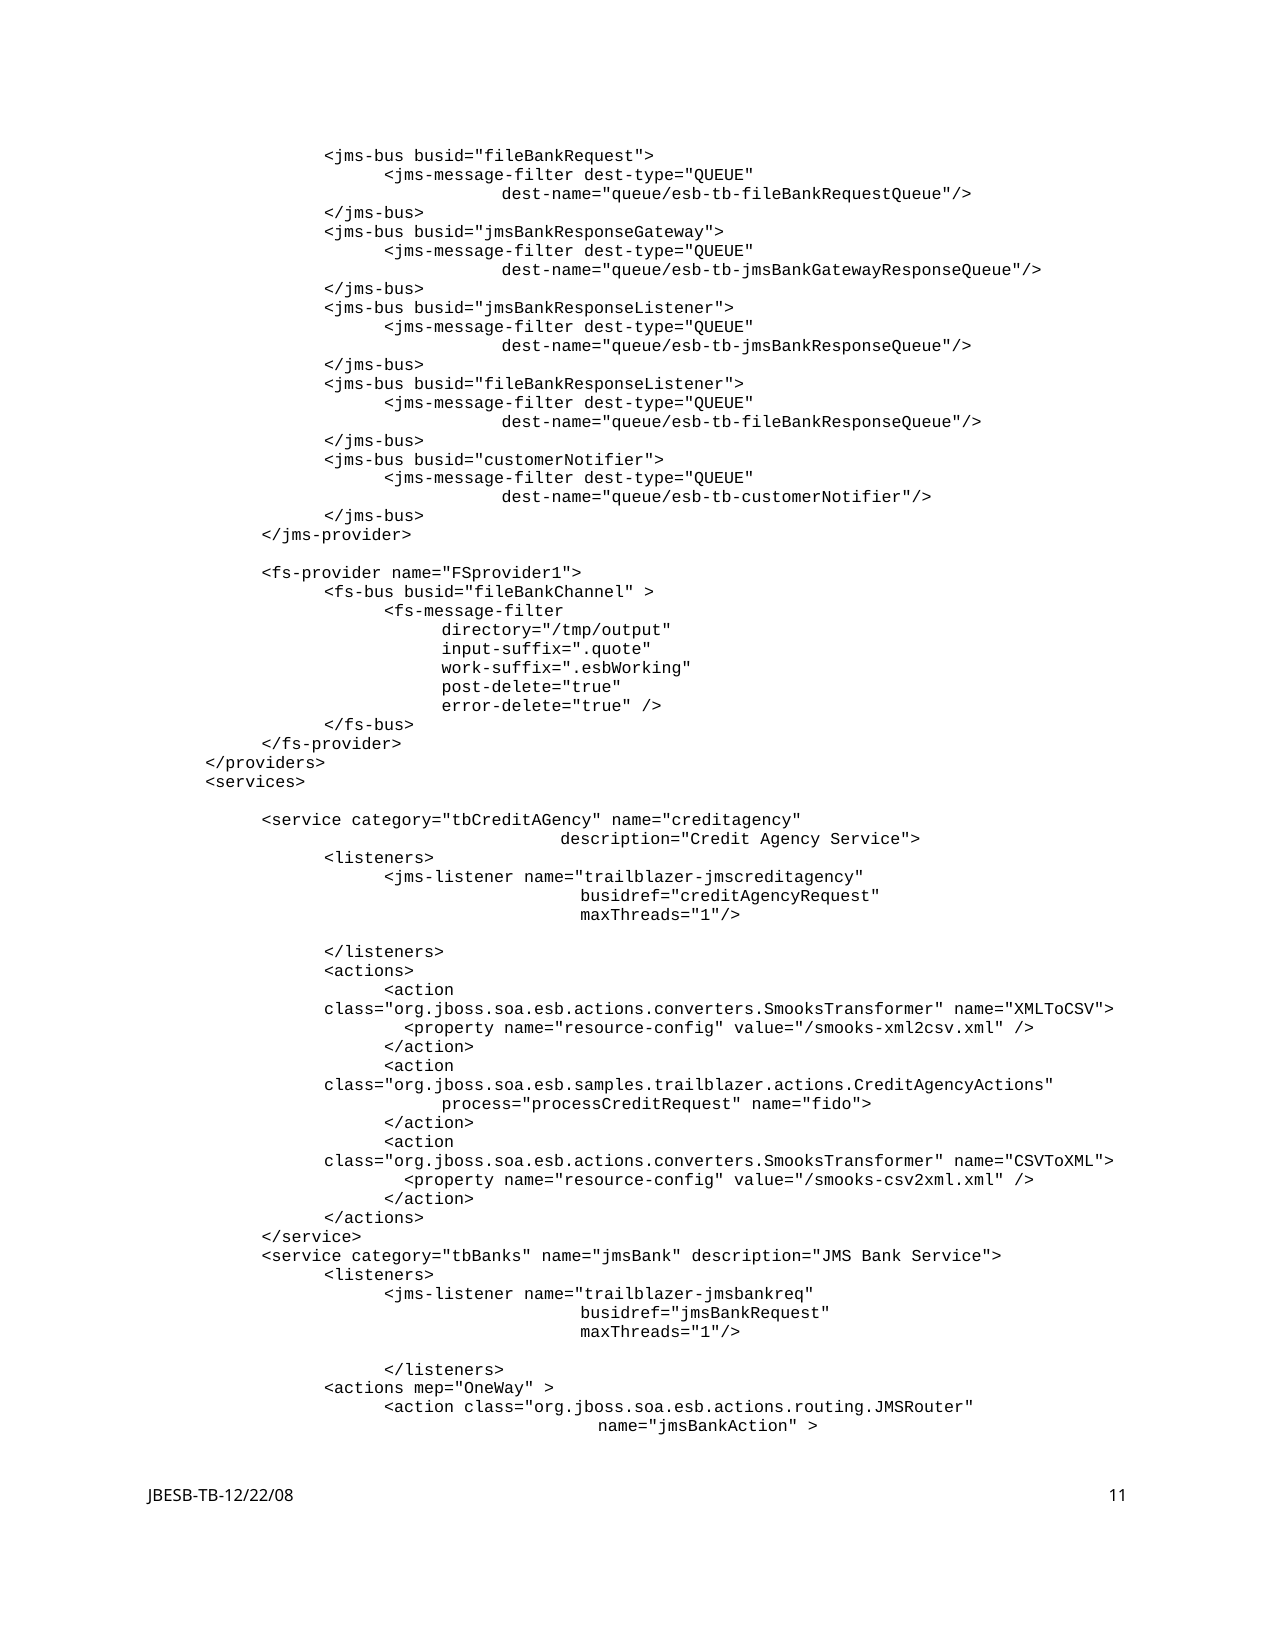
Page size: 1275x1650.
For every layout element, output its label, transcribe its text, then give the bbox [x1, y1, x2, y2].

text <action [148, 982, 1127, 1001]
text </action> [148, 1039, 1127, 1058]
text </fs-provider> [148, 735, 1127, 754]
text <jms-message-filter dest-type="QUEUE" [148, 394, 1127, 413]
text maxThreads="1"/> [148, 906, 1127, 944]
text <listeners> [148, 1266, 1127, 1285]
text work-suffix=".esbWorking" [148, 659, 1127, 678]
text busidref="creditAgencyRequest" [148, 887, 1127, 906]
text </listeners> [148, 944, 1127, 963]
text <jms-message-filter dest-type="QUEUE" [148, 470, 1127, 489]
text <jms-bus busid="jmsBankResponseListener"> [148, 299, 1127, 318]
text dest-name="queue/esb-tb-jmsBankResponseQueue"/> [148, 337, 1127, 356]
text </jms-bus> [148, 204, 1127, 223]
text <jms-bus busid="customerNotifier"> [148, 451, 1127, 470]
text <jms-listener name="trailblazer-jmsbankreq" [148, 1285, 1127, 1304]
text </providers> [148, 754, 1127, 773]
text <property name="resource-config" value="/smooks-csv2xml.xml" /> [148, 1171, 1127, 1190]
text </actions> [148, 1209, 1127, 1228]
text busidref="jmsBankRequest" [148, 1304, 1127, 1323]
text class="org.jboss.soa.esb.actions.converters.SmooksTransformer" name="XMLToCSV"> [148, 1001, 1127, 1020]
text </action> [148, 1114, 1127, 1133]
text post-delete="true" [148, 678, 1127, 697]
text <action [148, 1058, 1127, 1077]
text </listeners> [148, 1361, 1127, 1380]
text </jms-provider> [148, 527, 1127, 546]
text <jms-listener name="trailblazer-jmscreditagency" [148, 868, 1127, 887]
text dest-name="queue/esb-tb-fileBankResponseQueue"/> [148, 413, 1127, 432]
text dest-name="queue/esb-tb-fileBankRequestQueue"/> [148, 186, 1127, 204]
text </jms-bus> [148, 280, 1127, 299]
text dest-name="queue/esb-tb-jmsBankGatewayResponseQueue"/> [148, 261, 1127, 280]
text <actions mep="OneWay" > [148, 1380, 1127, 1399]
text <listeners> [148, 849, 1127, 868]
text <property name="resource-config" value="/smooks-xml2csv.xml" /> [148, 1020, 1127, 1039]
text </action> [148, 1190, 1127, 1209]
text <fs-message-filter [148, 603, 1127, 622]
text </jms-bus> [148, 356, 1127, 375]
text </service> [148, 1228, 1127, 1247]
text <actions> [148, 963, 1127, 982]
text process="processCreditRequest" name="fido"> [148, 1096, 1127, 1114]
text <service category="tbCreditAGency" name="creditagency" [148, 811, 1127, 830]
text input-suffix=".quote" [148, 641, 1127, 659]
text <action class="org.jboss.soa.esb.actions.routing.JMSRouter" [148, 1399, 1127, 1418]
text directory="/tmp/output" [148, 622, 1127, 641]
text <jms-message-filter dest-type="QUEUE" [148, 242, 1127, 261]
text description="Credit Agency Service"> [148, 830, 1127, 849]
text <jms-bus busid="fileBankRequest"> [148, 148, 1127, 167]
text error-delete="true" /> [148, 697, 1127, 716]
text <service category="tbBanks" name="jmsBank" description="JMS Bank Service"> [148, 1247, 1127, 1266]
text <services> [148, 773, 1127, 792]
text </jms-bus> [148, 508, 1127, 527]
text <fs-provider name="FSprovider1"> [148, 565, 1127, 584]
text class="org.jboss.soa.esb.actions.converters.SmooksTransformer" name="CSVToXML"> [148, 1152, 1127, 1171]
text <action [148, 1133, 1127, 1152]
text dest-name="queue/esb-tb-customerNotifier"/> [148, 489, 1127, 508]
text <jms-bus busid="jmsBankResponseGateway"> [148, 223, 1127, 242]
text </jms-bus> [148, 432, 1127, 451]
text class="org.jboss.soa.esb.samples.trailblazer.actions.CreditAgencyActions" [148, 1077, 1127, 1096]
text <jms-message-filter dest-type="QUEUE" [148, 167, 1127, 186]
text <jms-message-filter dest-type="QUEUE" [148, 318, 1127, 337]
text name="jmsBankAction" > [148, 1418, 1127, 1437]
text </fs-bus> [148, 716, 1127, 735]
text maxThreads="1"/> [148, 1323, 1127, 1361]
text <fs-bus busid="fileBankChannel" > [148, 584, 1127, 603]
text <jms-bus busid="fileBankResponseListener"> [148, 375, 1127, 394]
